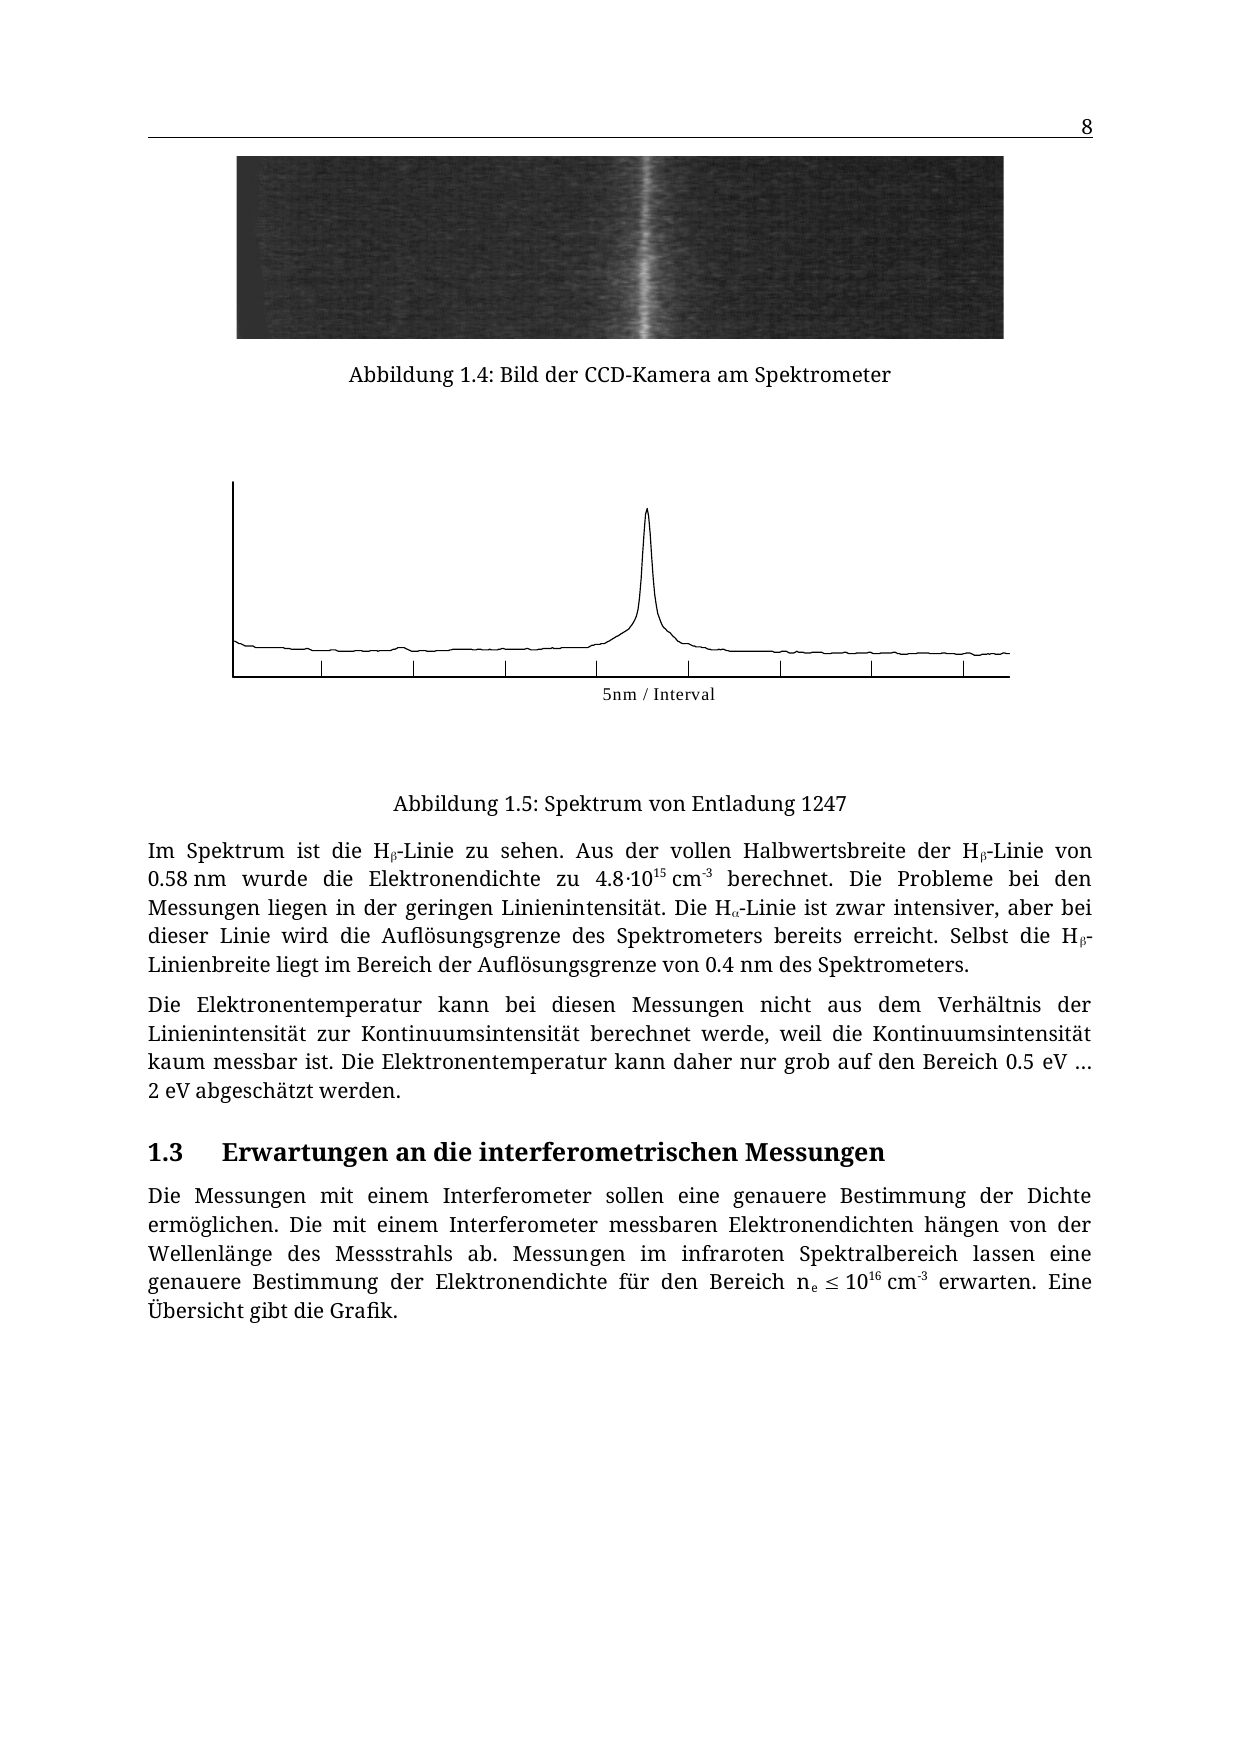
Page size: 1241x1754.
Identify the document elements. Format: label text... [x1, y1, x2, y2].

text Abbildung 1.5: Spektrum von Entladung 1247 [148, 788, 1092, 817]
text Im Spektrum ist die H-Linie zu sehen. Aus der vollen Halbwertsbreite der H-Linie von 0.58 nm wurde die Elektronendichte zu 4.81015 cm-3 berechnet. Die Probleme bei den Messungen liegen in der geringen Linienin­tensität. Die H-Linie ist zwar intensiver, aber bei dieser Linie wird die Auflösungsgrenze des Spektrometers bereits erreicht. Selbst die H-Linienbreite liegt im Bereich der Auflösungsgrenze von 0.4 nm des Spektrometers. [148, 836, 1092, 978]
picture [236, 156, 1004, 339]
subtitle Erwartungen an die interferometrischen Messungen [148, 1135, 1092, 1169]
text Abbildung 1.4: Bild der CCD-Kamera am Spektrometer [148, 360, 1092, 389]
text Die Messungen mit einem Interferometer sollen eine genauere Bestimmung der Dichte ermöglichen. Die mit einem Interferometer messbaren Elektronendichten hängen von der Wellenlänge des Messstrahls ab. Messun­gen im infraroten Spektralbereich lassen eine genauere Bestimmung der Elektronendichte für den Bereich ne  1016 cm-3 erwarten. Eine Übersicht gibt die Grafik. [148, 1181, 1092, 1324]
text Die Elektronentemperatur kann bei diesen Messungen nicht aus dem Verhältnis der Linienintensität zur Konti­nuumsintensität berechnet werde, weil die Kontinuumsintensität kaum messbar ist. Die Elektronentemperatur kann daher nur grob auf den Bereich 0.5 eV … 2 eV abgeschätzt werden. [148, 990, 1092, 1104]
